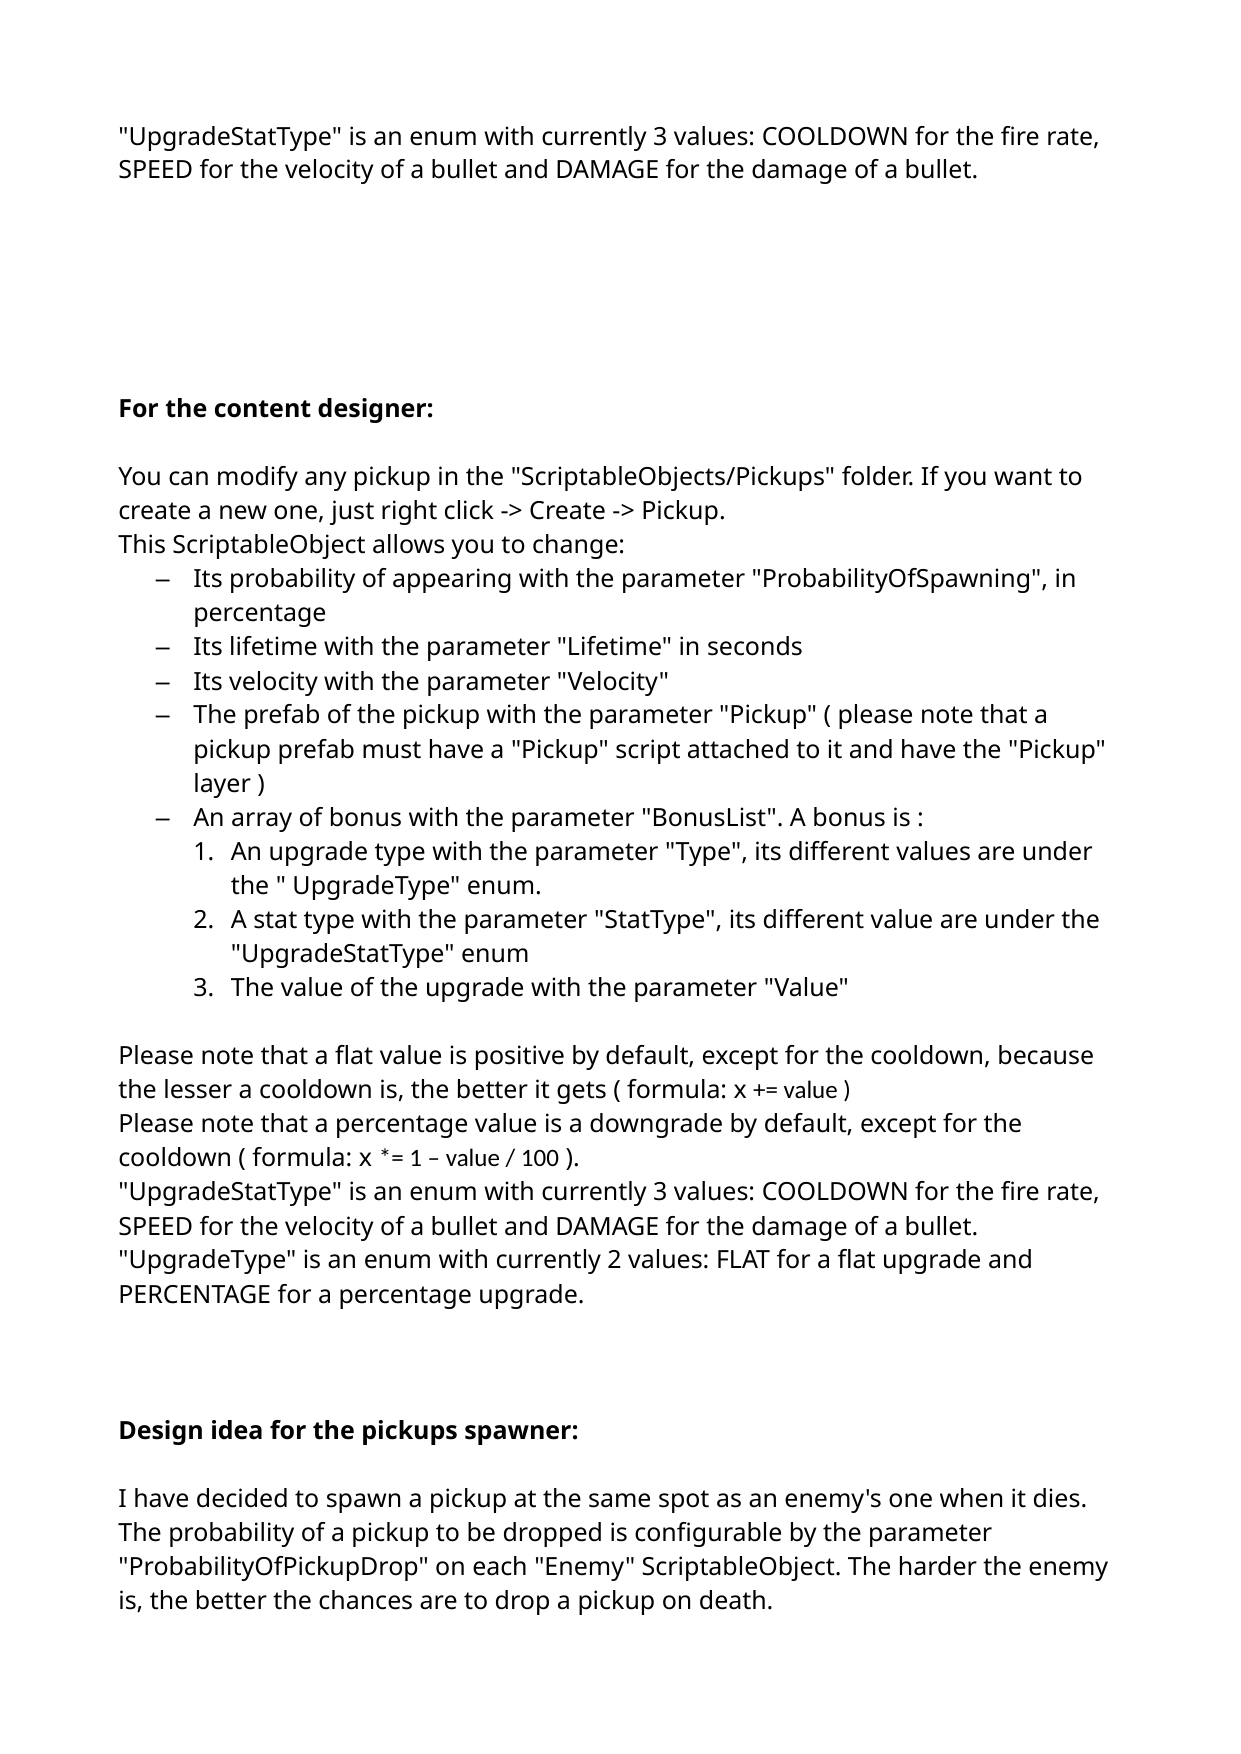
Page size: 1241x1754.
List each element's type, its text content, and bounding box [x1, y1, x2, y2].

text "UpgradeType" is an enum with currently 2 values: FLAT for a flat upgrade and PERCENTAGE for a percentage upgrade. [118, 1242, 1122, 1310]
text "UpgradeStatType" is an enum with currently 3 values: COOLDOWN for the fire rate, SPEED for the velocity of a bullet and DAMAGE for the damage of a bullet. [118, 118, 1122, 186]
list An upgrade type with the parameter "Type", its different values are under the " UpgradeType" enum. [193, 833, 1122, 902]
text Design idea for the pickups spawner: [118, 1412, 1122, 1447]
list A stat type with the parameter "StatType", its different value are under the "UpgradeStatType" enum [193, 902, 1122, 970]
text I have decided to spawn a pickup at the same spot as an enemy's one when it dies. [118, 1481, 1122, 1515]
list The prefab of the pickup with the parameter "Pickup" ( please note that a pickup prefab must have a "Pickup" script attached to it and have the "Pickup" layer ) [156, 697, 1122, 799]
list Its lifetime with the parameter "Lifetime" in seconds [156, 629, 1122, 663]
text You can modify any pickup in the "ScriptableObjects/Pickups" folder. If you want to create a new one, just right click -> Create -> Pickup. [118, 459, 1122, 527]
text "UpgradeStatType" is an enum with currently 3 values: COOLDOWN for the fire rate, SPEED for the velocity of a bullet and DAMAGE for the damage of a bullet. [118, 1174, 1122, 1242]
text The probability of a pickup to be dropped is configurable by the parameter "ProbabilityOfPickupDrop" on each "Enemy" ScriptableObject. The harder the enemy is, the better the chances are to drop a pickup on death. [118, 1515, 1122, 1617]
list Its velocity with the parameter "Velocity" [156, 663, 1122, 697]
text This ScriptableObject allows you to change: [118, 527, 1122, 561]
text For the content designer: [118, 391, 1122, 425]
list Its probability of appearing with the parameter "ProbabilityOfSpawning", in percentage [156, 561, 1122, 629]
text Please note that a flat value is positive by default, except for the cooldown, because the lesser a cooldown is, the better it gets ( formula: x += value ) [118, 1038, 1122, 1106]
list The value of the upgrade with the parameter "Value" [193, 970, 1122, 1004]
text Please note that a percentage value is a downgrade by default, except for the cooldown ( formula: x *= 1 – value / 100 ). [118, 1106, 1122, 1174]
list An array of bonus with the parameter "BonusList". A bonus is : [156, 799, 1122, 833]
